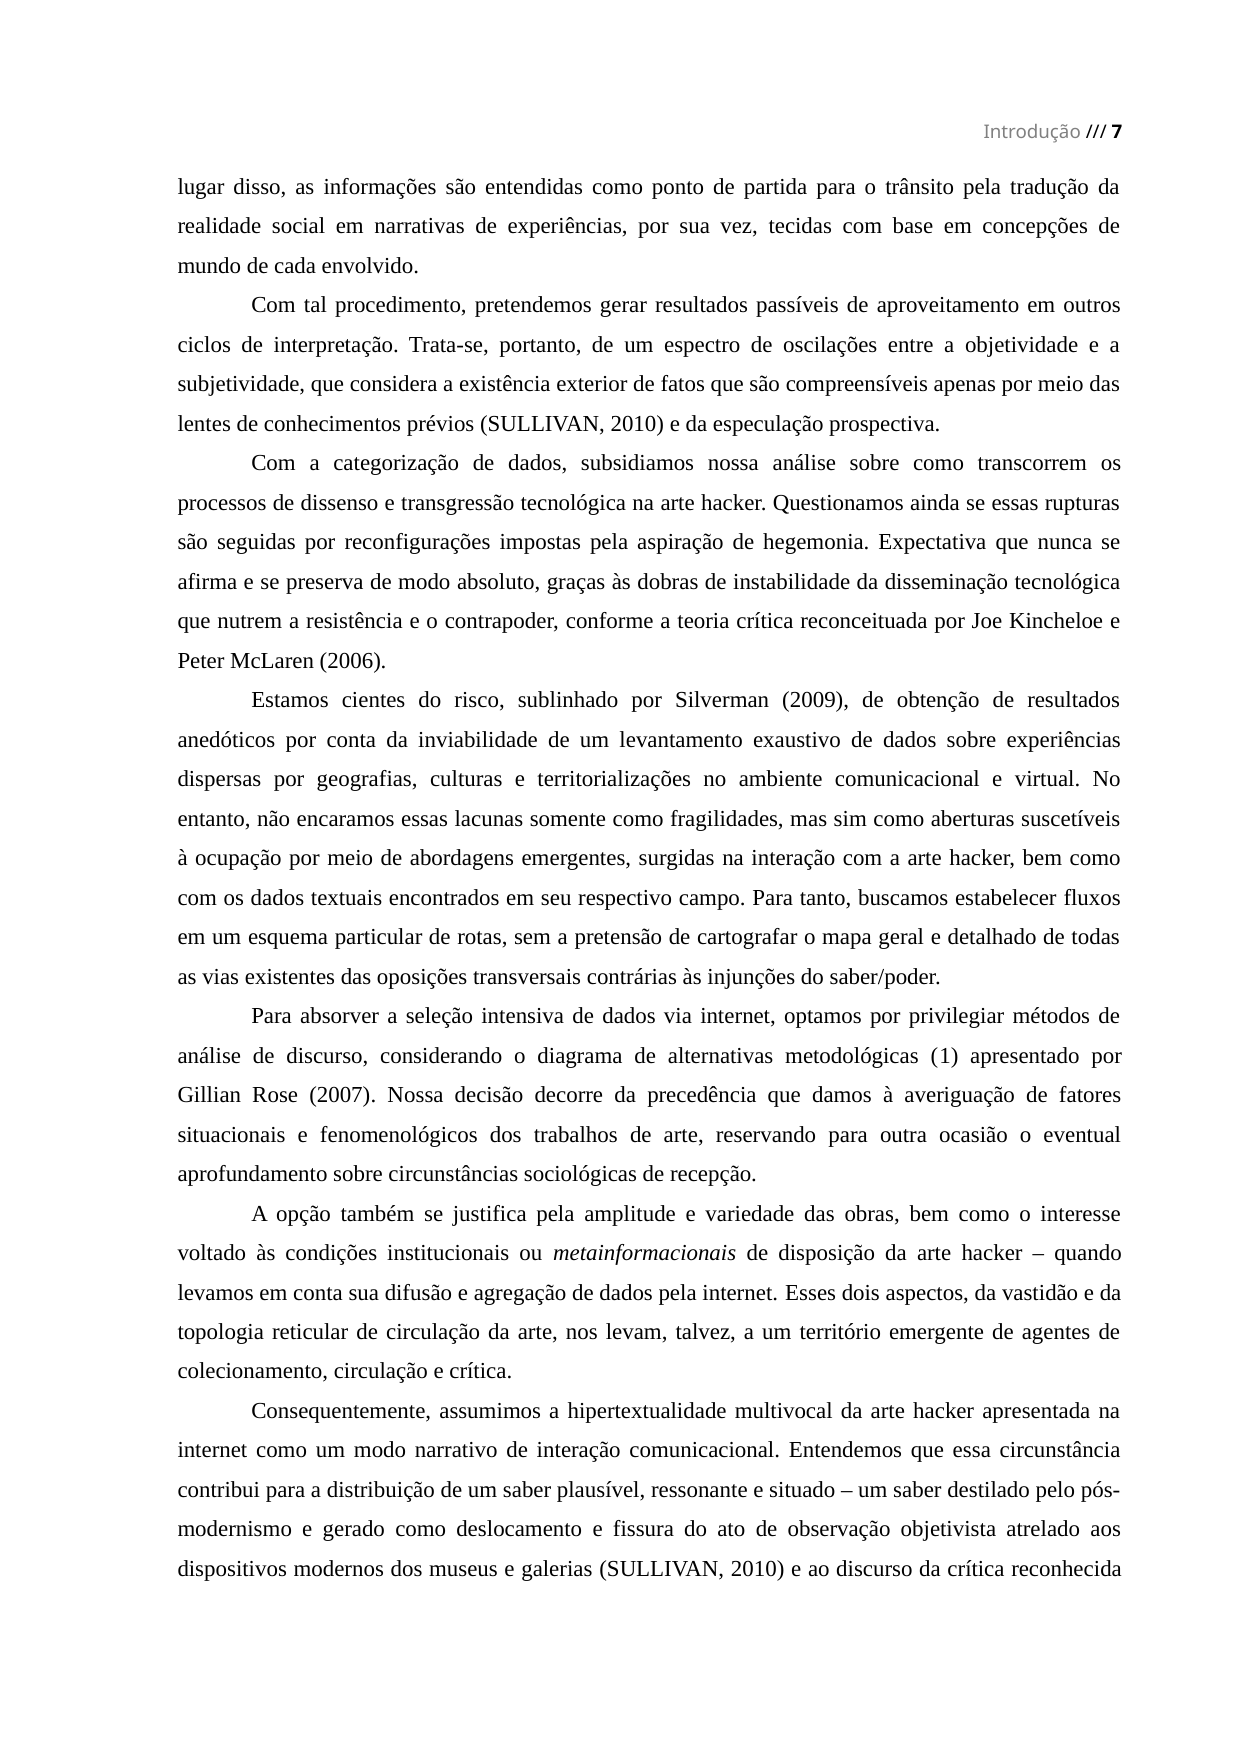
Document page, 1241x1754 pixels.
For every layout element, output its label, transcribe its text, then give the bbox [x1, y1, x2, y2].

text Para absorver a seleção intensiva de dados via internet, optamos por privilegiar métodos de análise de discurso, considerando o diagrama de alternativas metodológicas (Ilustração 1) apresentado por Gillian Rose (2007)⁠. Nossa decisão decorre da precedência que damos à averiguação de fatores situacionais e fenomenológicos dos trabalhos de arte, reservando para outra ocasião o eventual aprofundamento sobre circunstâncias sociológicas de recepção. [177, 1002, 1122, 1186]
text Consequentemente, assumimos a hipertextualidade multivocal da arte hacker apresentada na internet como um modo narrativo de interação comunicacional. Entendemos que essa circunstância contribui para a distribuição de um saber plausível, ressonante e situado – um saber destilado pelo pós-modernismo e gerado como deslocamento e fissura do ato de observação objetivista atrelado aos dispositivos modernos dos museus e galerias (SULLIVAN, 2010)⁠ e ao discurso da crítica reconhecida [177, 1397, 1122, 1581]
text Com a categorização de dados, subsidiamos nossa análise sobre como transcorrem os processos de dissenso e transgressão tecnológica na arte hacker. Questionamos ainda se essas rupturas são seguidas por reconfigurações impostas pela aspiração de hegemonia. Expectativa que nunca se afirma e se preserva de modo absoluto, graças às dobras de instabilidade da disseminação tecnológica que nutrem a resistência e o contrapoder, conforme a teoria crítica reconceituada por Joe Kincheloe e Peter McLaren (2006). [177, 449, 1122, 673]
text Estamos cientes do risco, sublinhado por Silverman (2009), de obtenção de resultados anedóticos por conta da inviabilidade de um levantamento exaustivo de dados sobre experiências dispersas por geografias, culturas e territorializações no ambiente comunicacional e virtual. No entanto, não encaramos essas lacunas somente como fragilidades, mas sim como aberturas suscetíveis à ocupação por meio de abordagens emergentes, surgidas na interação com a arte hacker, bem como com os dados textuais encontrados em seu respectivo campo. Para tanto, buscamos estabelecer fluxos em um esquema particular de rotas, sem a pretensão de cartografar o mapa geral e detalhado de todas as vias existentes das oposições transversais contrárias às injunções do saber/poder. [177, 686, 1122, 989]
text Com tal procedimento, pretendemos gerar resultados passíveis de aproveitamento em outros ciclos de interpretação. Trata-se, portanto, de um espectro de oscilações entre a objetividade e a subjetividade, que considera a existência exterior de fatos que são compreensíveis apenas por meio das lentes de conhecimentos prévios (SULLIVAN, 2010) e da especulação prospectiva. [177, 292, 1122, 436]
text lugar disso, as informações são entendidas como ponto de partida para o trânsito pela tradução da realidade social em narrativas de experiências, por sua vez, tecidas com base em concepções de mundo de cada envolvido. [177, 173, 1122, 278]
text A opção também se justifica pela amplitude e variedade das obras, bem como o interesse voltado às condições institucionais ou metainformacionais de disposição da arte hacker – quando levamos em conta sua difusão e agregação de dados pela internet. Esses dois aspectos, da vastidão e da topologia reticular de circulação da arte, nos levam, talvez, a um território emergente de agentes de colecionamento, circulação e crítica. [177, 1199, 1122, 1384]
